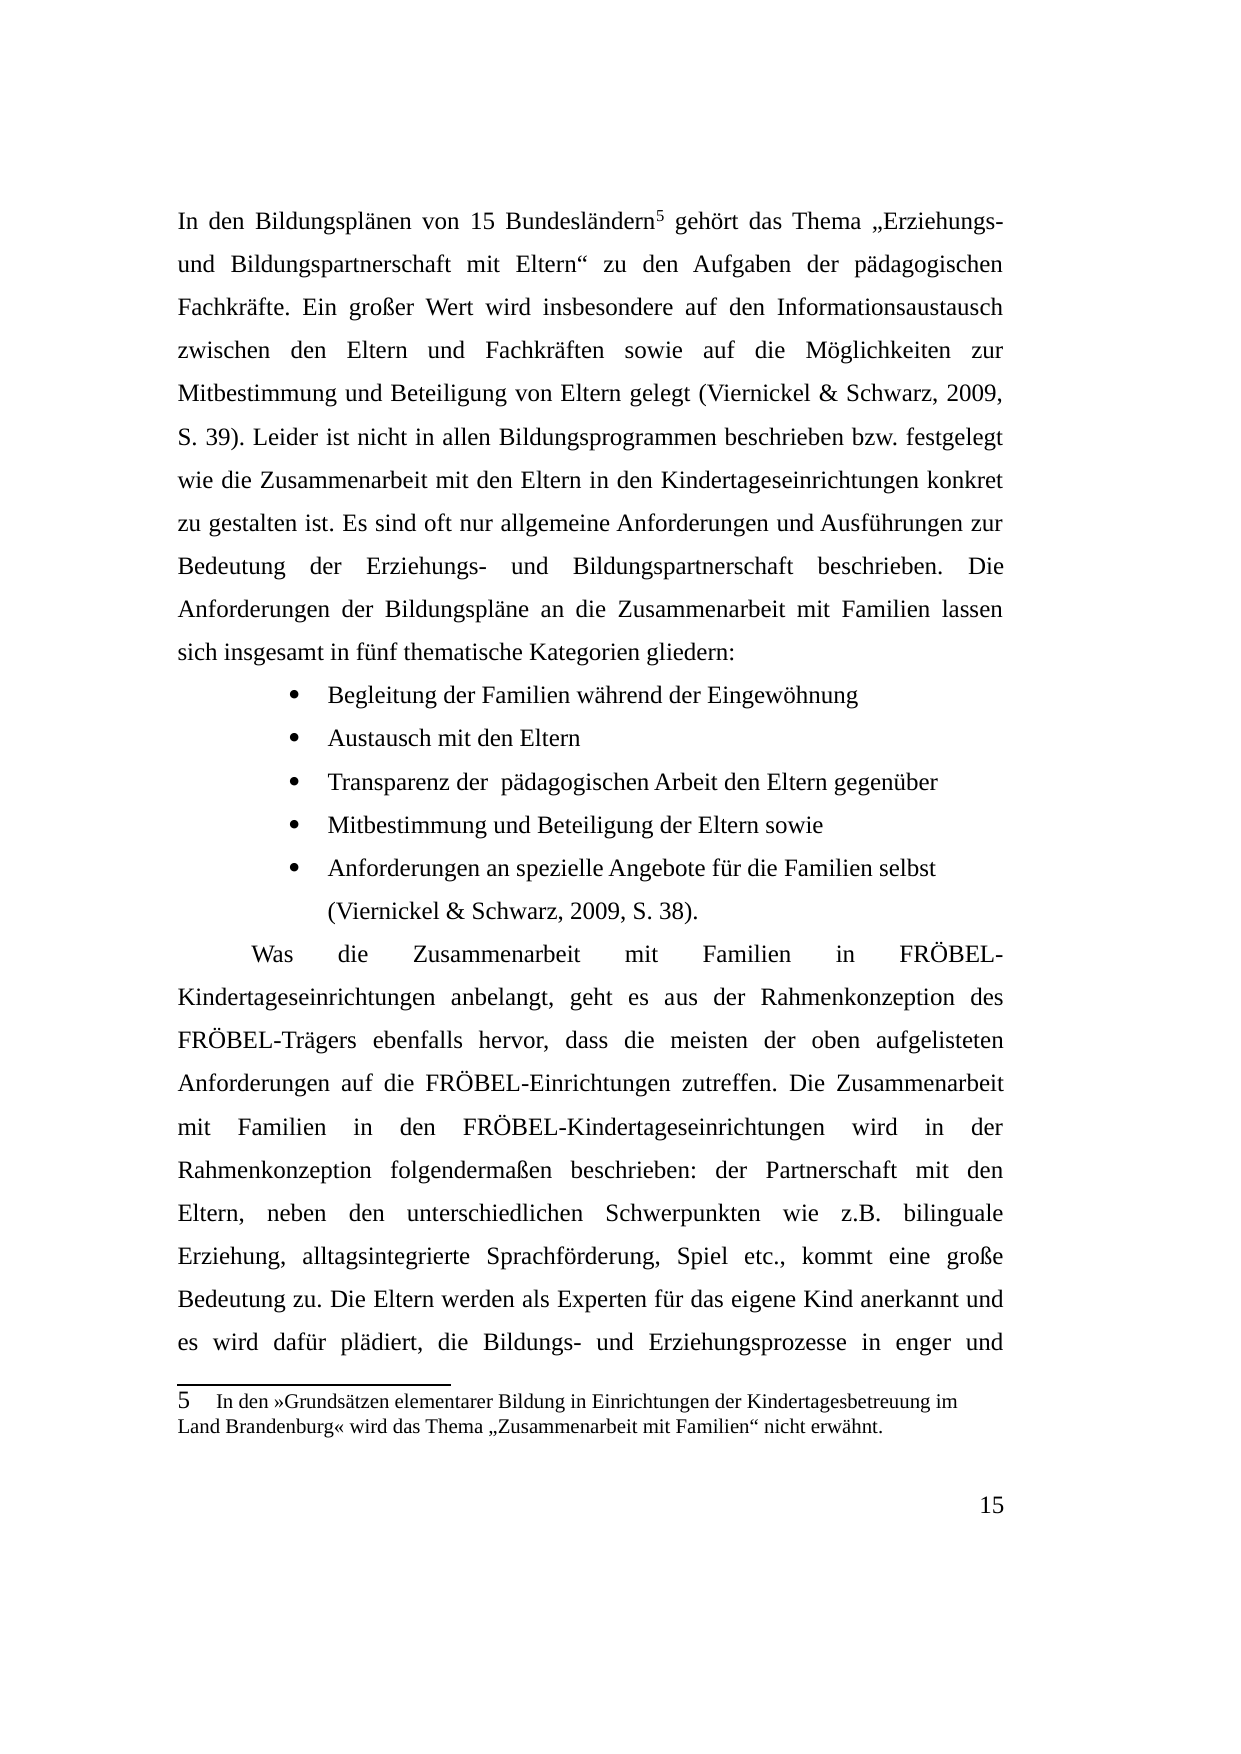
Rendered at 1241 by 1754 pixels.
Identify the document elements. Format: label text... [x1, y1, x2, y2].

text Was die Zusammenarbeit mit Familien in FRÖBEL-Kindertageseinrichtungen anbelangt, geht es aus der Rahmenkonzeption des FRÖBEL-Trägers ebenfalls hervor, dass die meisten der oben aufgelisteten Anforderungen auf die FRÖBEL-Einrichtungen zutreffen. Die Zusammenarbeit mit Familien in den FRÖBEL-Kindertageseinrichtungen wird in der Rahmenkonzeption folgendermaßen beschrieben: der Partnerschaft mit den Eltern, neben den unterschiedlichen Schwerpunkten wie z.B. bilinguale Erziehung, alltagsintegrierte Sprachförderung, Spiel etc., kommt eine große Bedeutung zu. Die Eltern werden als Experten für das eigene Kind anerkannt und es wird dafür plädiert, die Bildungs- und Erziehungsprozesse in enger und [177, 939, 1004, 1356]
list Austausch mit den Eltern [290, 723, 1004, 752]
text In den Bildungsplänen von 15 Bundesländern gehört das Thema „Erziehungs- und Bildungspartnerschaft mit Eltern“ zu den Aufgaben der pädagogischen Fachkräfte. Ein großer Wert wird insbesondere auf den Informationsaustausch zwischen den Eltern und Fachkräften sowie auf die Möglichkeiten zur Mitbestimmung und Beteiligung von Eltern gelegt (Viernickel & Schwarz, 2009, S. 39). Leider ist nicht in allen Bildungsprogrammen beschrieben bzw. festgelegt wie die Zusammenarbeit mit den Eltern in den Kindertageseinrichtungen konkret zu gestalten ist. Es sind oft nur allgemeine Anforderungen und Ausführungen zur Bedeutung der Erziehungs- und Bildungspartnerschaft beschrieben. Die Anforderungen der Bildungspläne an die Zusammenarbeit mit Familien lassen sich insgesamt in fünf thematische Kategorien gliedern: [177, 206, 1004, 666]
list Transparenz der pädagogischen Arbeit den Eltern gegenüber [290, 767, 1004, 795]
list Mitbestimmung und Beteiligung der Eltern sowie [290, 810, 1004, 838]
list Anforderungen an spezielle Angebote für die Familien selbst (Viernickel & Schwarz, 2009, S. 38). [290, 853, 1004, 925]
list Begleitung der Familien während der Eingewöhnung [290, 680, 1004, 709]
text In den »Grundsätzen elementarer Bildung in Einrichtungen der Kindertagesbetreuung im Land Brandenburg« wird das Thema „Zusammenarbeit mit Familien“ nicht erwähnt. [177, 1385, 1004, 1438]
